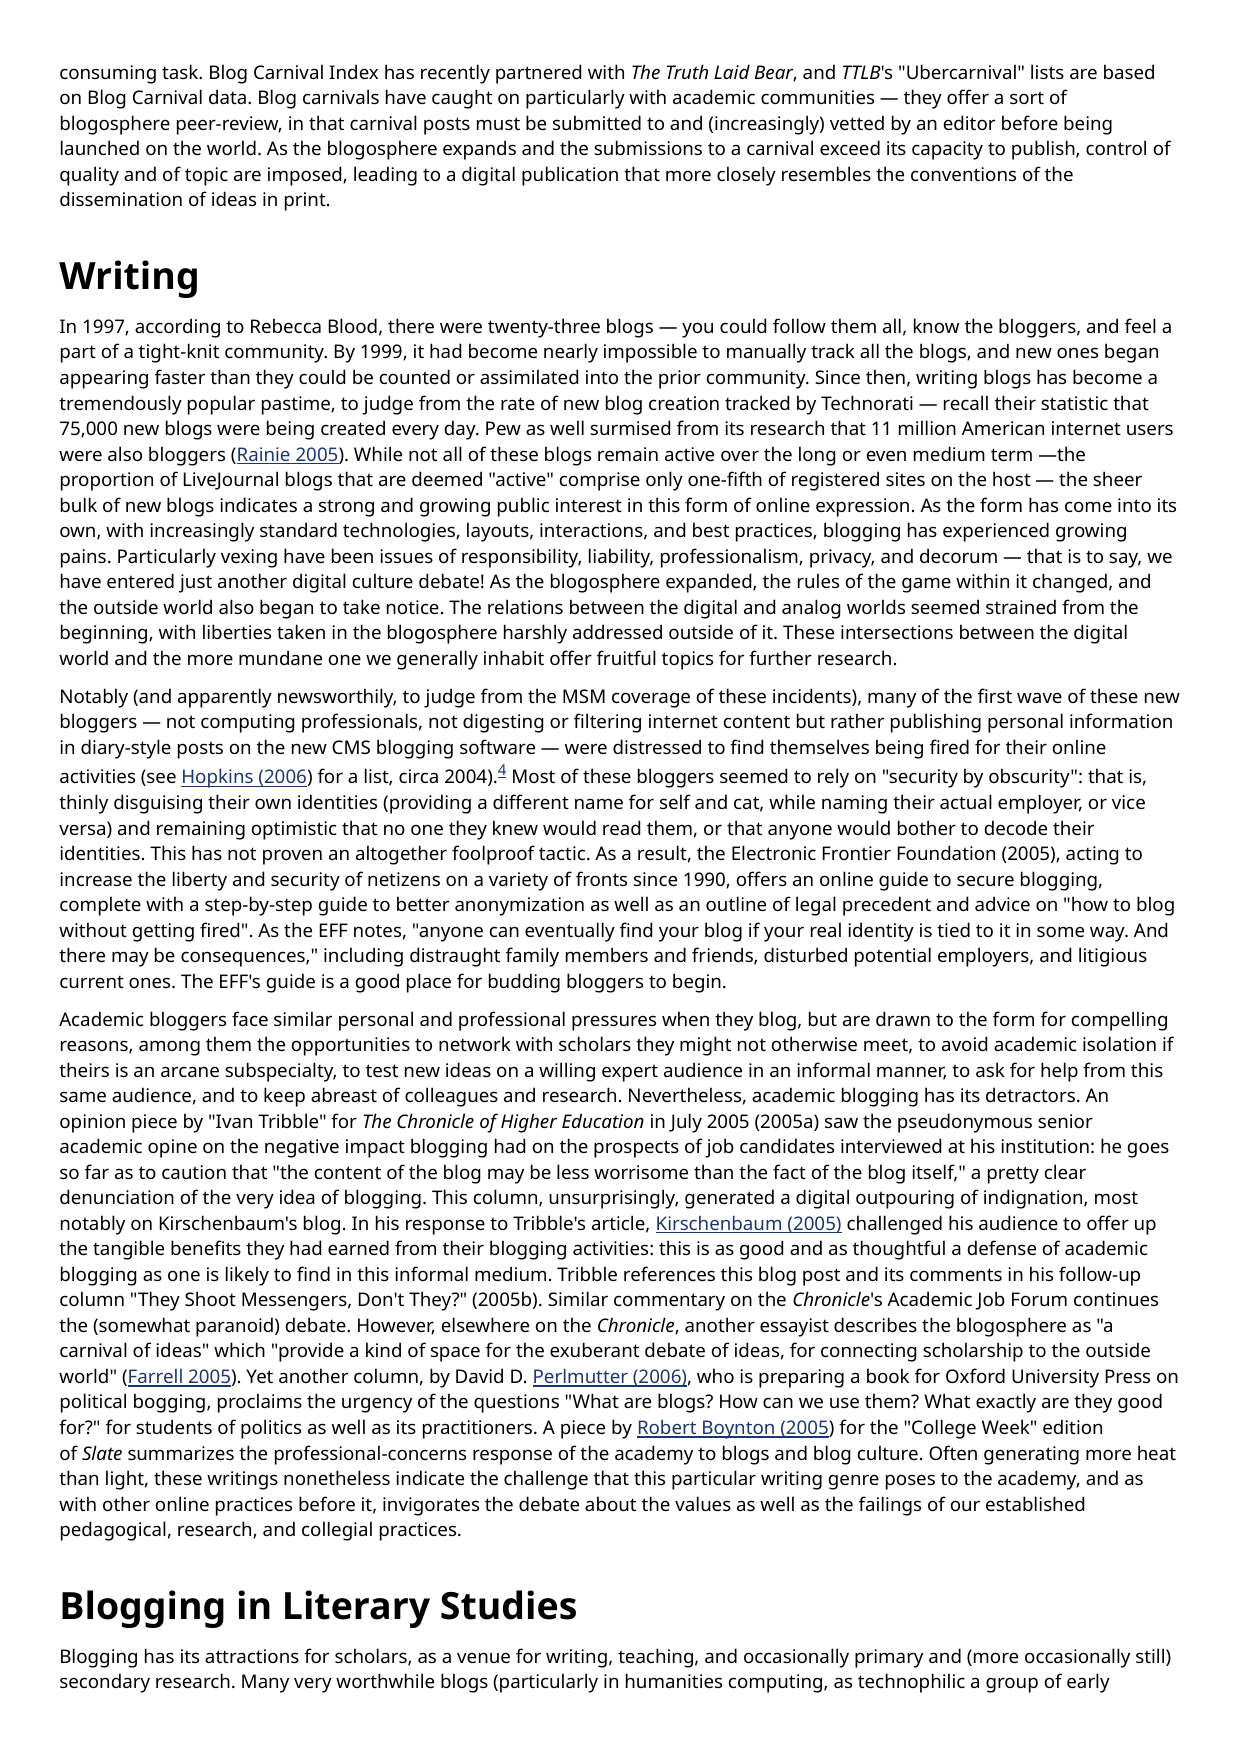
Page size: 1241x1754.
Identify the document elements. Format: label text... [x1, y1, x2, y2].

text Blogging has its attractions for scholars, as a venue for writing, teaching, and occasionally primary and (more occasionally still) secondary research. Many very worthwhile blogs (particularly in humanities computing, as technophilic a group of early [59, 1643, 1181, 1694]
text In 1997, according to Rebecca Blood, there were twenty-three blogs — you could follow them all, know the bloggers, and feel a part of a tight-knit community. By 1999, it had become nearly impossible to manually track all the blogs, and new ones began appearing faster than they could be counted or assimilated into the prior community. Since then, writing blogs has become a tremendously popular pastime, to judge from the rate of new blog creation tracked by Technorati — recall their statistic that 75,000 new blogs were being created every day. Pew as well surmised from its research that 11 million American internet users were also bloggers (Rainie 2005). While not all of these blogs remain active over the long or even medium term —the proportion of LiveJournal blogs that are deemed "active" comprise only one-fifth of registered sites on the host — the sheer bulk of new blogs indicates a strong and growing public interest in this form of online expression. As the form has come into its own, with increasingly standard technologies, layouts, interactions, and best practices, blogging has experienced growing pains. Particularly vexing have been issues of responsibility, liability, professionalism, privacy, and decorum — that is to say, we have entered just another digital culture debate! As the blogosphere expanded, the rules of the game within it changed, and the outside world also began to take notice. The relations between the digital and analog worlds seemed strained from the beginning, with liberties taken in the blogosphere harshly addressed outside of it. These intersections between the digital world and the more mundane one we generally inhabit offer fruitful topics for further research. [59, 313, 1181, 671]
text consuming task. Blog Carnival Index has recently partnered with The Truth Laid Bear, and TTLB's "Ubercarnival" lists are based on Blog Carnival data. Blog carnivals have caught on particularly with academic communities — they offer a sort of blogosphere peer-review, in that carnival posts must be submitted to and (increasingly) vetted by an editor before being launched on the world. As the blogosphere expands and the submissions to a carnival exceed its capacity to publish, control of quality and of topic are imposed, leading to a digital publication that more closely resembles the conventions of the dissemination of ideas in print. [59, 59, 1181, 212]
text Notably (and apparently newsworthily, to judge from the MSM coverage of these incidents), many of the first wave of these new bloggers — not computing professionals, not digesting or filtering internet content but rather publishing personal information in diary-style posts on the new CMS blogging software — were distressed to find themselves being fired for their online activities (see Hopkins (2006) for a list, circa 2004).4 Most of these bloggers seemed to rely on "security by obscurity": that is, thinly disguising their own identities (providing a different name for self and cat, while naming their actual employer, or vice versa) and remaining optimistic that no one they knew would read them, or that anyone would bother to decode their identities. This has not proven an altogether foolproof tactic. As a result, the Electronic Frontier Foundation (2005), acting to increase the liberty and security of netizens on a variety of fronts since 1990, offers an online guide to secure blogging, complete with a step-by-step guide to better anonymization as well as an outline of legal precedent and advice on "how to blog without getting fired". As the EFF notes, "anyone can eventually find your blog if your real identity is tied to it in some way. And there may be consequences," including distraught family members and friends, disturbed potential employers, and litigious current ones. The EFF's guide is a good place for budding bloggers to begin. [59, 683, 1181, 993]
subtitle Writing [59, 250, 1181, 301]
text Academic bloggers face similar personal and professional pressures when they blog, but are drawn to the form for compelling reasons, among them the opportunities to network with scholars they might not otherwise meet, to avoid academic isolation if theirs is an arcane subspecialty, to test new ideas on a willing expert audience in an informal manner, to ask for help from this same audience, and to keep abreast of colleagues and research. Nevertheless, academic blogging has its detractors. An opinion piece by "Ivan Tribble" for The Chronicle of Higher Education in July 2005 (2005a) saw the pseudonymous senior academic opine on the negative impact blogging had on the prospects of job candidates interviewed at his institution: he goes so far as to caution that "the content of the blog may be less worrisome than the fact of the blog itself," a pretty clear denunciation of the very idea of blogging. This column, unsurprisingly, generated a digital outpouring of indignation, most notably on Kirschenbaum's blog. In his response to Tribble's article, Kirschenbaum (2005) challenged his audience to offer up the tangible benefits they had earned from their blogging activities: this is as good and as thoughtful a defense of academic blogging as one is likely to find in this informal medium. Tribble references this blog post and its comments in his follow-up column "They Shoot Messengers, Don't They?" (2005b). Similar commentary on the Chronicle's Academic Job Forum continues the (somewhat paranoid) debate. However, elsewhere on the Chronicle, another essayist describes the blogosphere as "a carnival of ideas" which "provide a kind of space for the exuberant debate of ideas, for connecting scholarship to the outside world" (Farrell 2005). Yet another column, by David D. Perlmutter (2006), who is preparing a book for Oxford University Press on political bogging, proclaims the urgency of the questions "What are blogs? How can we use them? What exactly are they good for?" for students of politics as well as its practitioners. A piece by Robert Boynton (2005) for the "College Week" edition of Slate summarizes the professional-concerns response of the academy to blogs and blog culture. Often generating more heat than light, these writings nonetheless indicate the challenge that this particular writing genre poses to the academy, and as with other online practices before it, invigorates the debate about the values as well as the failings of our established pedagogical, research, and collegial practices. [59, 1006, 1181, 1542]
subtitle Blogging in Literary Studies [59, 1579, 1181, 1631]
